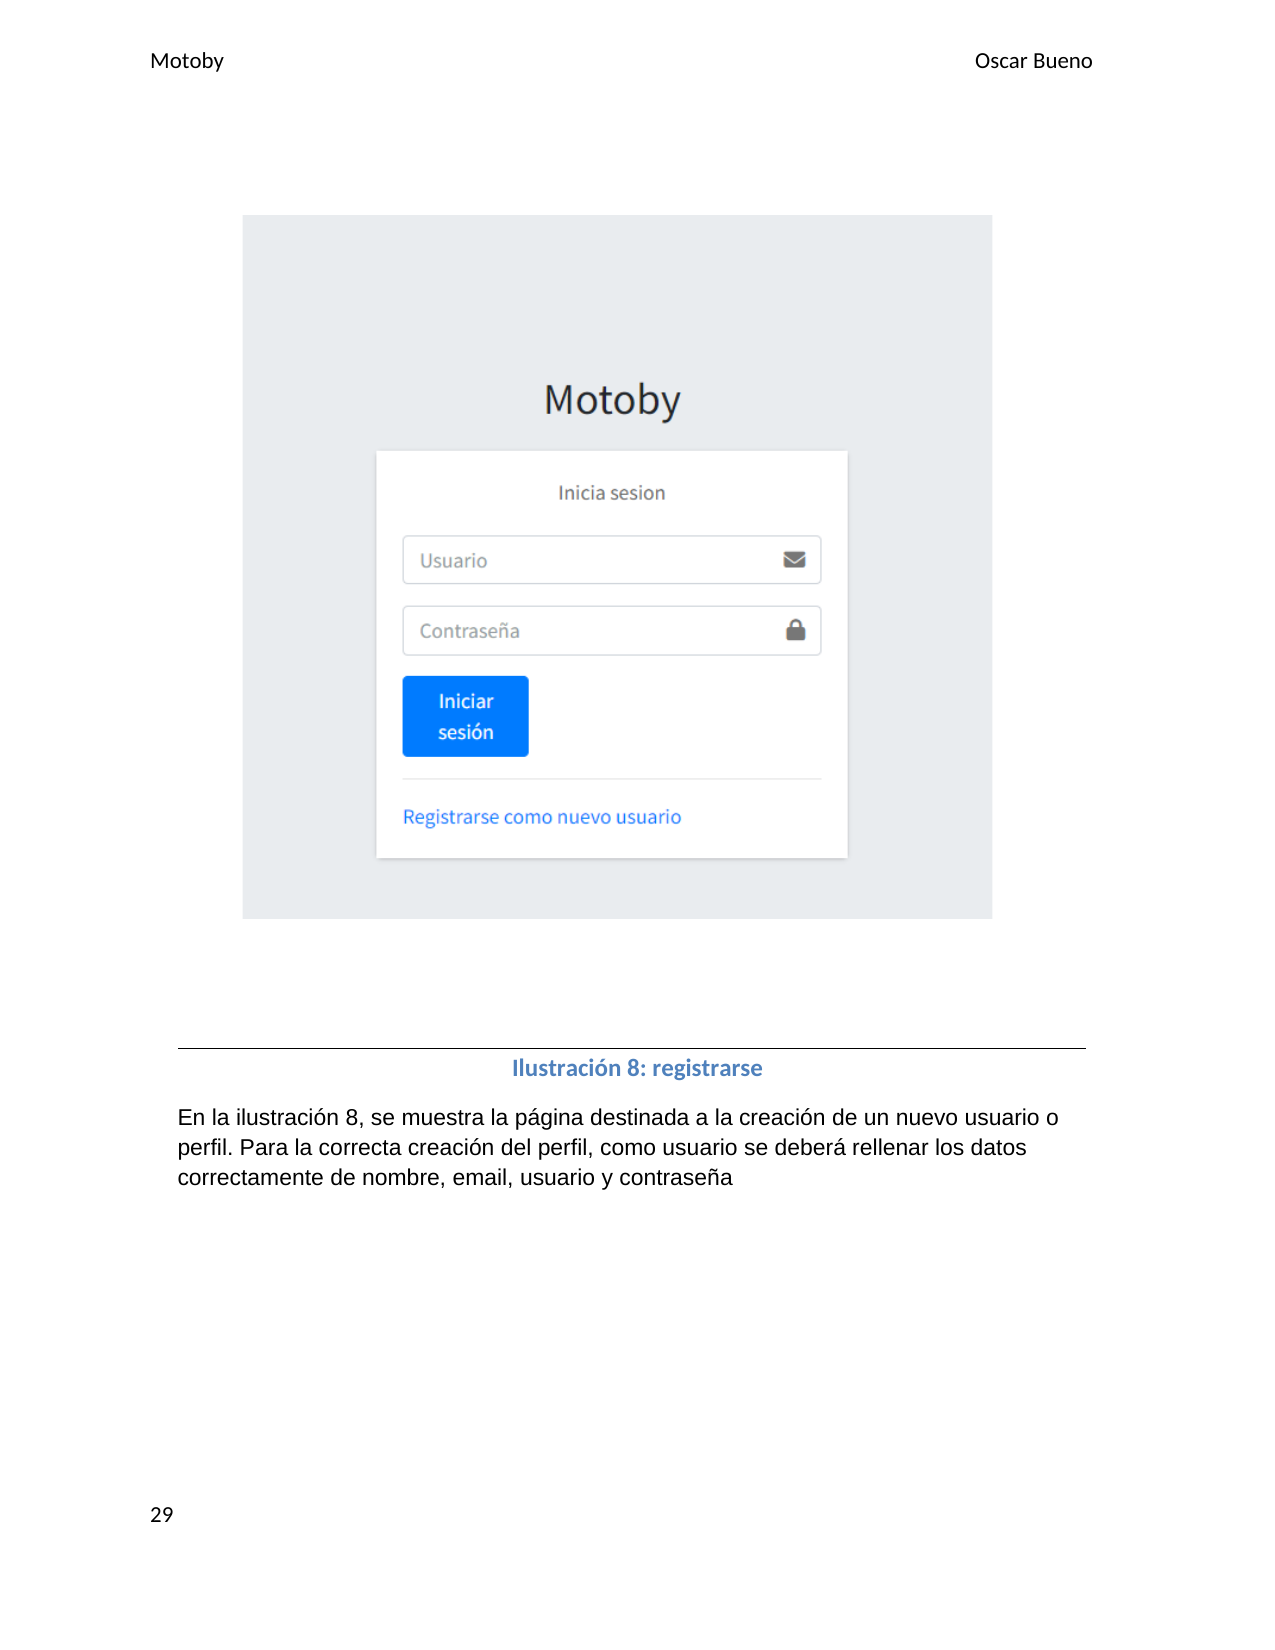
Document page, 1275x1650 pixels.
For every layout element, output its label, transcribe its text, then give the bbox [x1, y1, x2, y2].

text En la ilustración 8, se muestra la página destinada a la creación de un nuevo usuario o perfil. Para la correcta creación del perfil, como usuario se deberá rellenar los datos correctamente de nombre, email, usuario y contraseña [177, 1103, 1086, 1190]
text Ilustración 8: registrarse [166, 1052, 1109, 1083]
